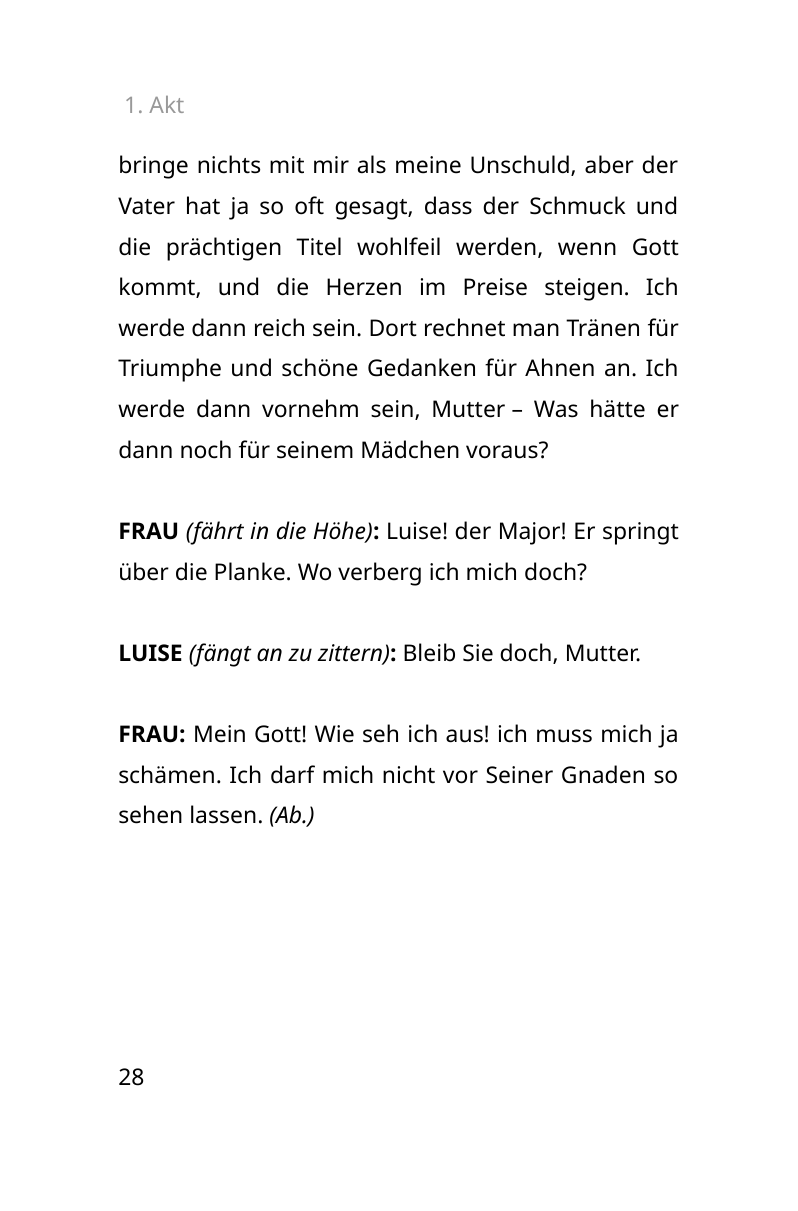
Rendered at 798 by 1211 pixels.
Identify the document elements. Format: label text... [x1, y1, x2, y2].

text FRAU (fährt in die Höhe): Luise! der Major! Er springt über die Planke. Wo verberg ich mich doch? [118, 486, 679, 587]
text LUISE (fängt an zu zittern): Bleib Sie doch, Mutter. [118, 608, 679, 668]
text bringe nichts mit mir als meine Unschuld, aber der Vater hat ja so oft gesagt, dass der Schmuck und die prächtigen Titel wohlfeil werden, wenn Gott kommt, und die Herzen im Preise steigen. Ich werde dann reich sein. Dort rechnet man Tränen für Triumphe und schöne Gedanken für Ahnen an. Ich werde dann vornehm sein, Mutter – Was hätte er dann noch für seinem Mädchen voraus? [118, 149, 679, 465]
text FRAU: Mein Gott! Wie seh ich aus! ich muss mich ja schämen. Ich darf mich nicht vor Seiner Gnaden so sehen lassen. (Ab.) [118, 689, 679, 831]
